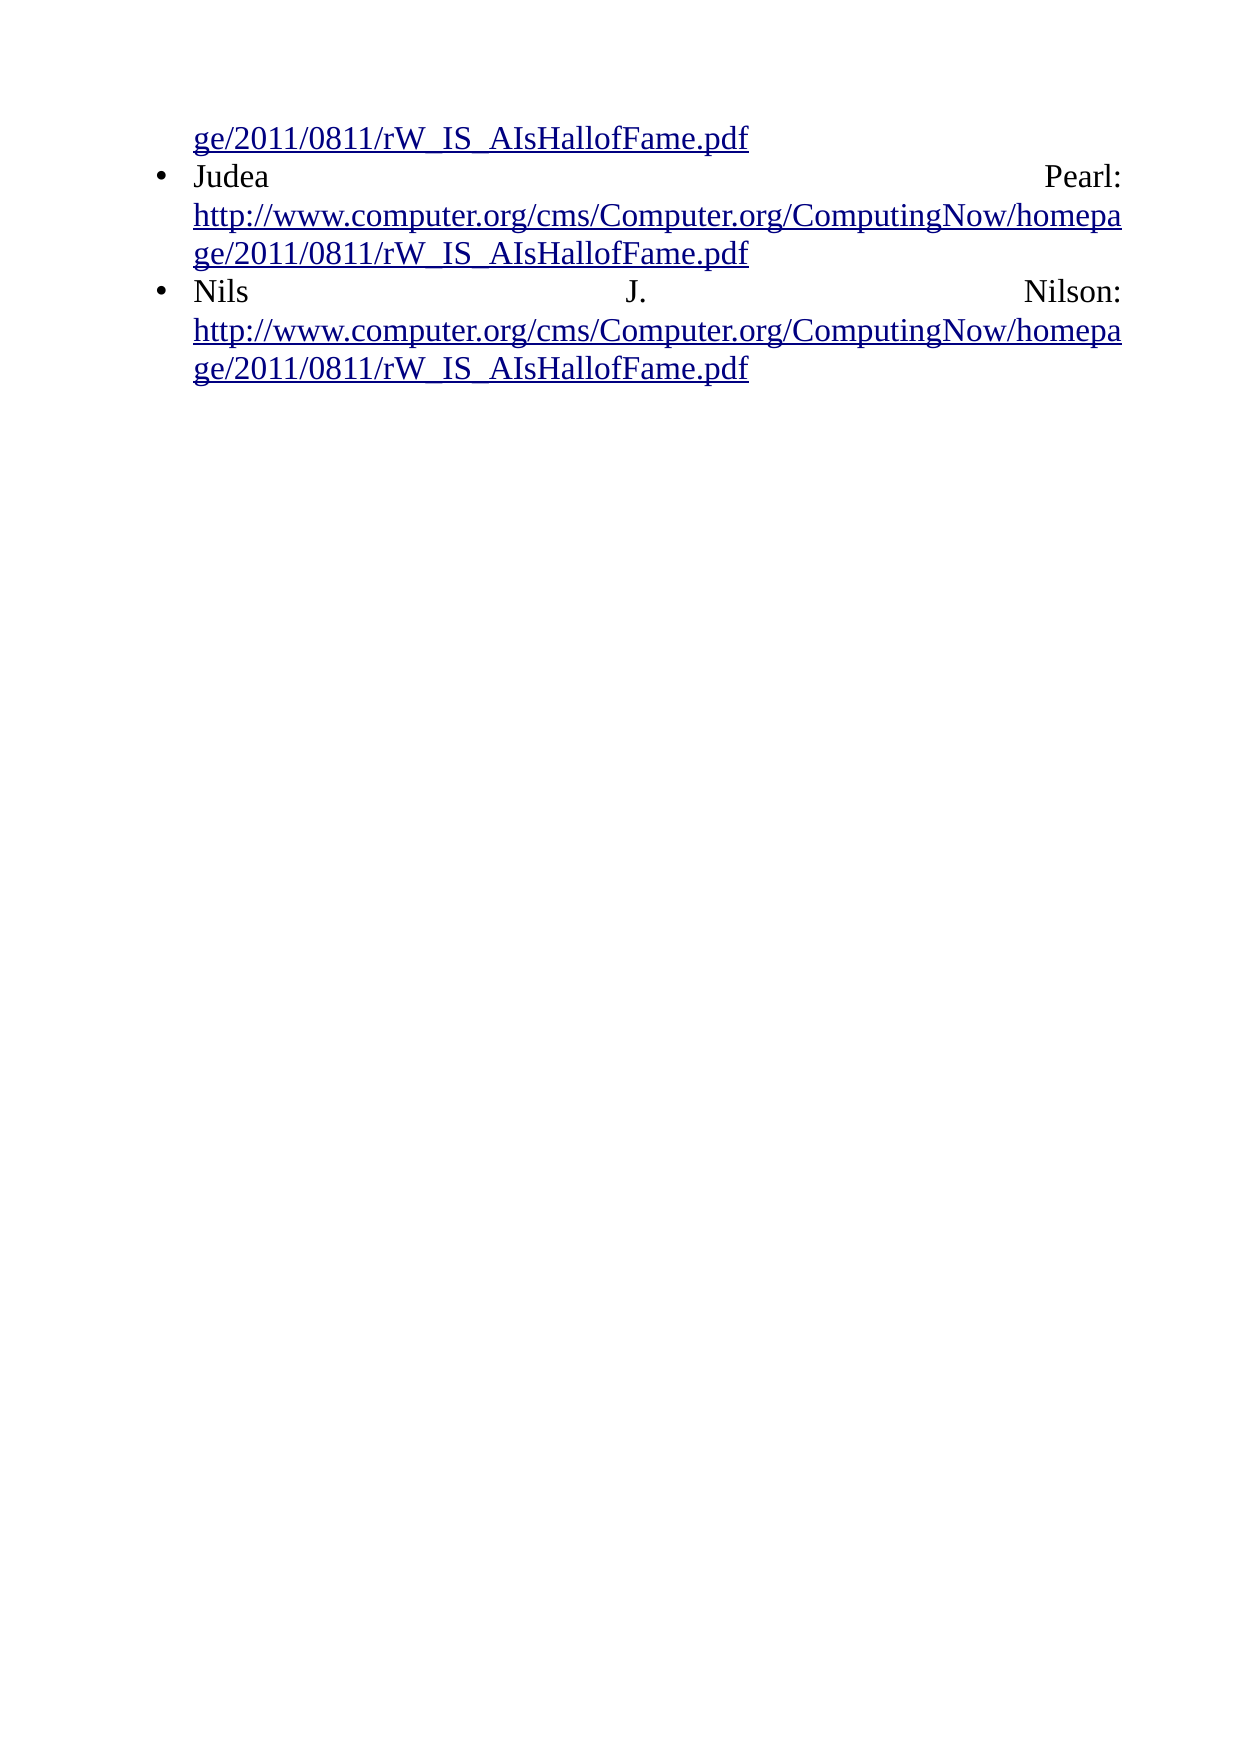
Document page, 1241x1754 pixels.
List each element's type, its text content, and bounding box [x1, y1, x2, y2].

list Judea Pearl: http://www.computer.org/cms/Computer.org/ComputingNow/homepage/2011/0811/rW_IS_AIsHallofFame.pdf [156, 156, 1122, 271]
list Nils J. Nilson: http://www.computer.org/cms/Computer.org/ComputingNow/homepage/2011/0811/rW_IS_AIsHallofFame.pdf [156, 271, 1122, 386]
list ge/2011/0811/rW_IS_AIsHallofFame.pdf [156, 118, 1122, 156]
